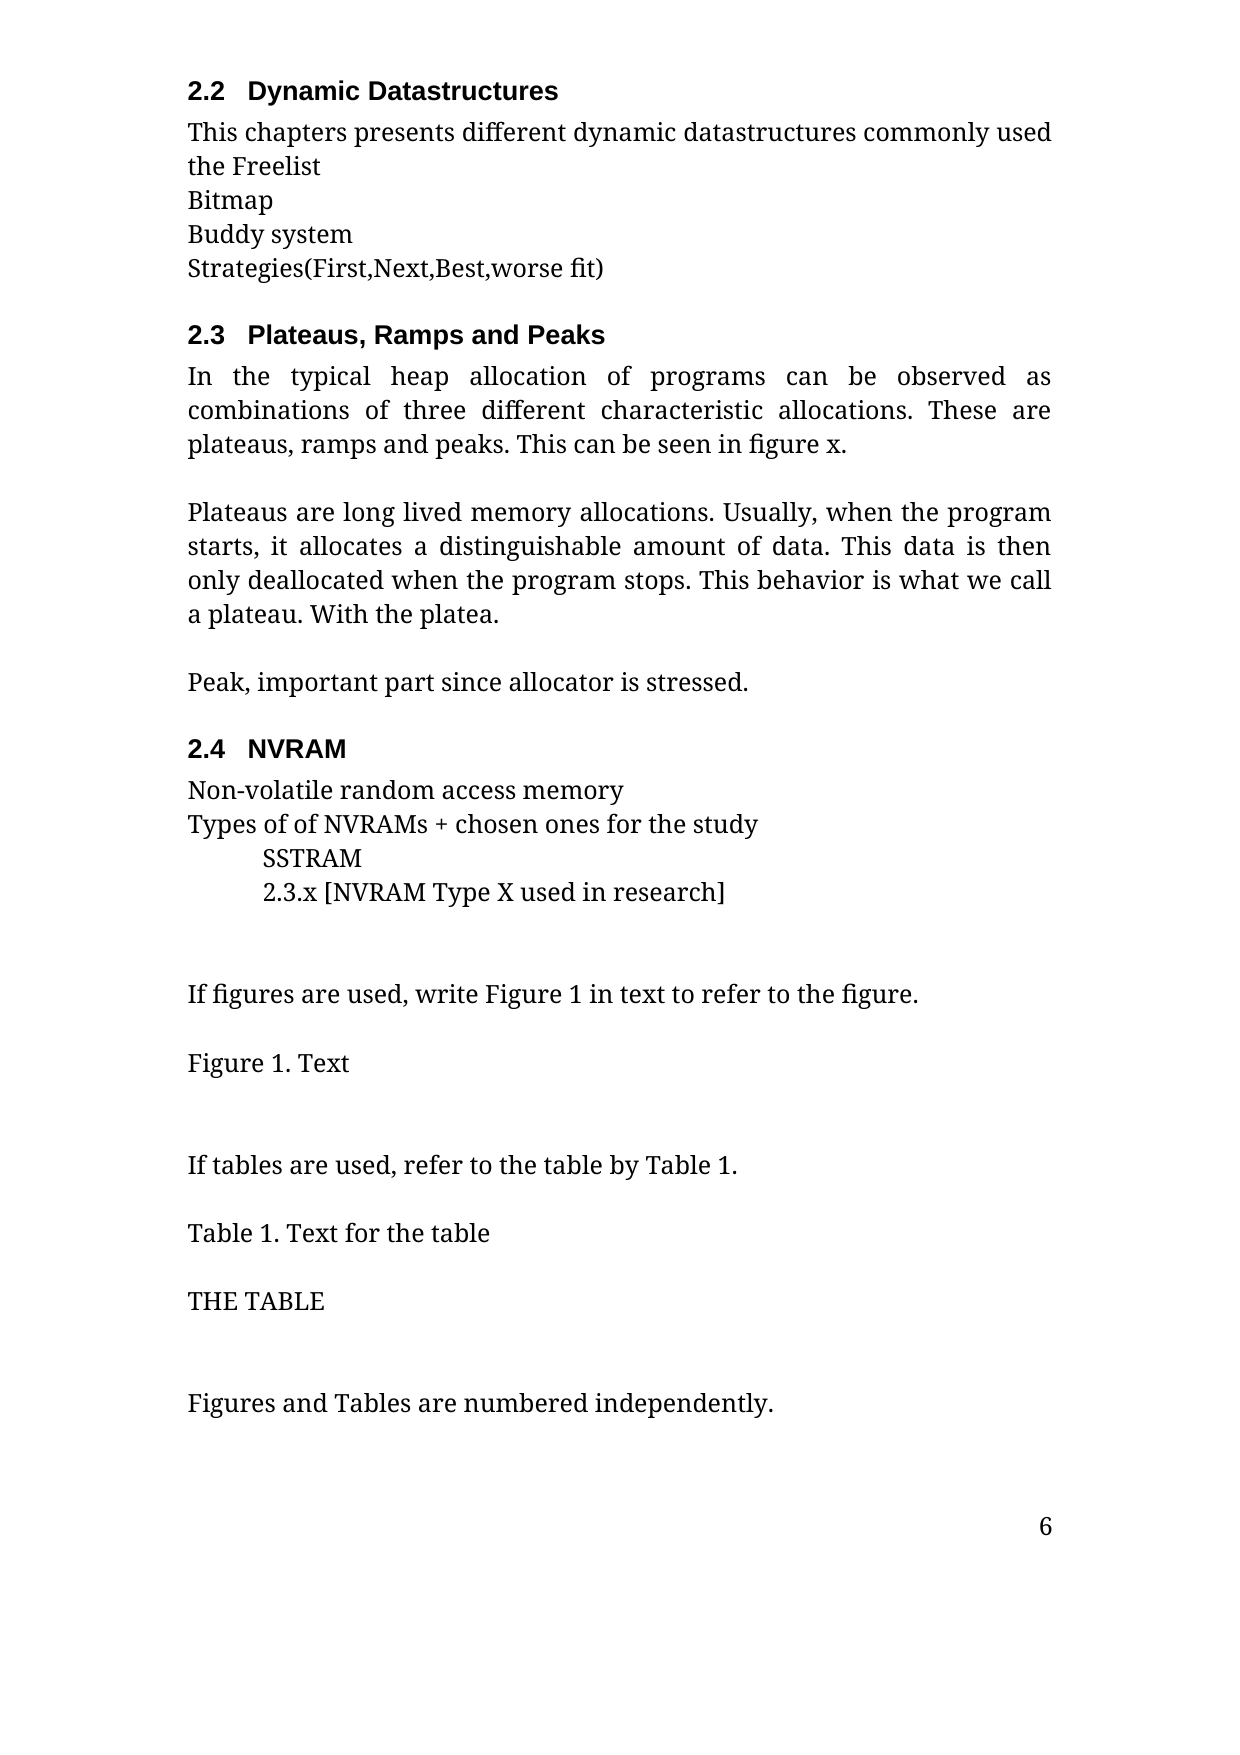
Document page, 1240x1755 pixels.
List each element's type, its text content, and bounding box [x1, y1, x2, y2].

text Buddy system [187, 217, 1052, 251]
text SSTRAM [187, 841, 1052, 875]
text Bitmap [187, 183, 1052, 217]
text Types of of NVRAMs + chosen ones for the study [187, 807, 1052, 841]
subtitle Plateaus, Ramps and Peaks [187, 319, 1052, 350]
text THE TABLE [187, 1284, 1052, 1318]
text Table 1. Text for the table [187, 1216, 1052, 1250]
text Peak, important part since allocator is stressed. [187, 665, 1052, 699]
text Strategies(First,Next,Best,worse fit) [187, 251, 1052, 285]
subtitle Dynamic Datastructures [187, 75, 1052, 106]
subtitle NVRAM [187, 733, 1052, 764]
text 2.3.x [NVRAM Type X used in research] [187, 875, 1052, 909]
text This chapters presents different dynamic datastructures commonly used the Freelist [187, 114, 1052, 183]
text Plateaus are long lived memory allocations. Usually, when the program starts, it allocates a distinguishable amount of data. This data is then only deallocated when the program stops. This behavior is what we call a plateau. With the platea. [187, 495, 1052, 631]
text Figures and Tables are numbered independently. [187, 1386, 1052, 1420]
text If tables are used, refer to the table by Table 1. [187, 1147, 1052, 1182]
text Non-volatile random access memory [187, 773, 1052, 807]
text Figure 1. Text [187, 1045, 1052, 1079]
text If figures are used, write Figure 1 in text to refer to the figure. [187, 977, 1052, 1011]
text In the typical heap allocation of programs can be observed as combinations of three different characteristic allocations. These are plateaus, ramps and peaks. This can be seen in figure x. [187, 358, 1052, 461]
